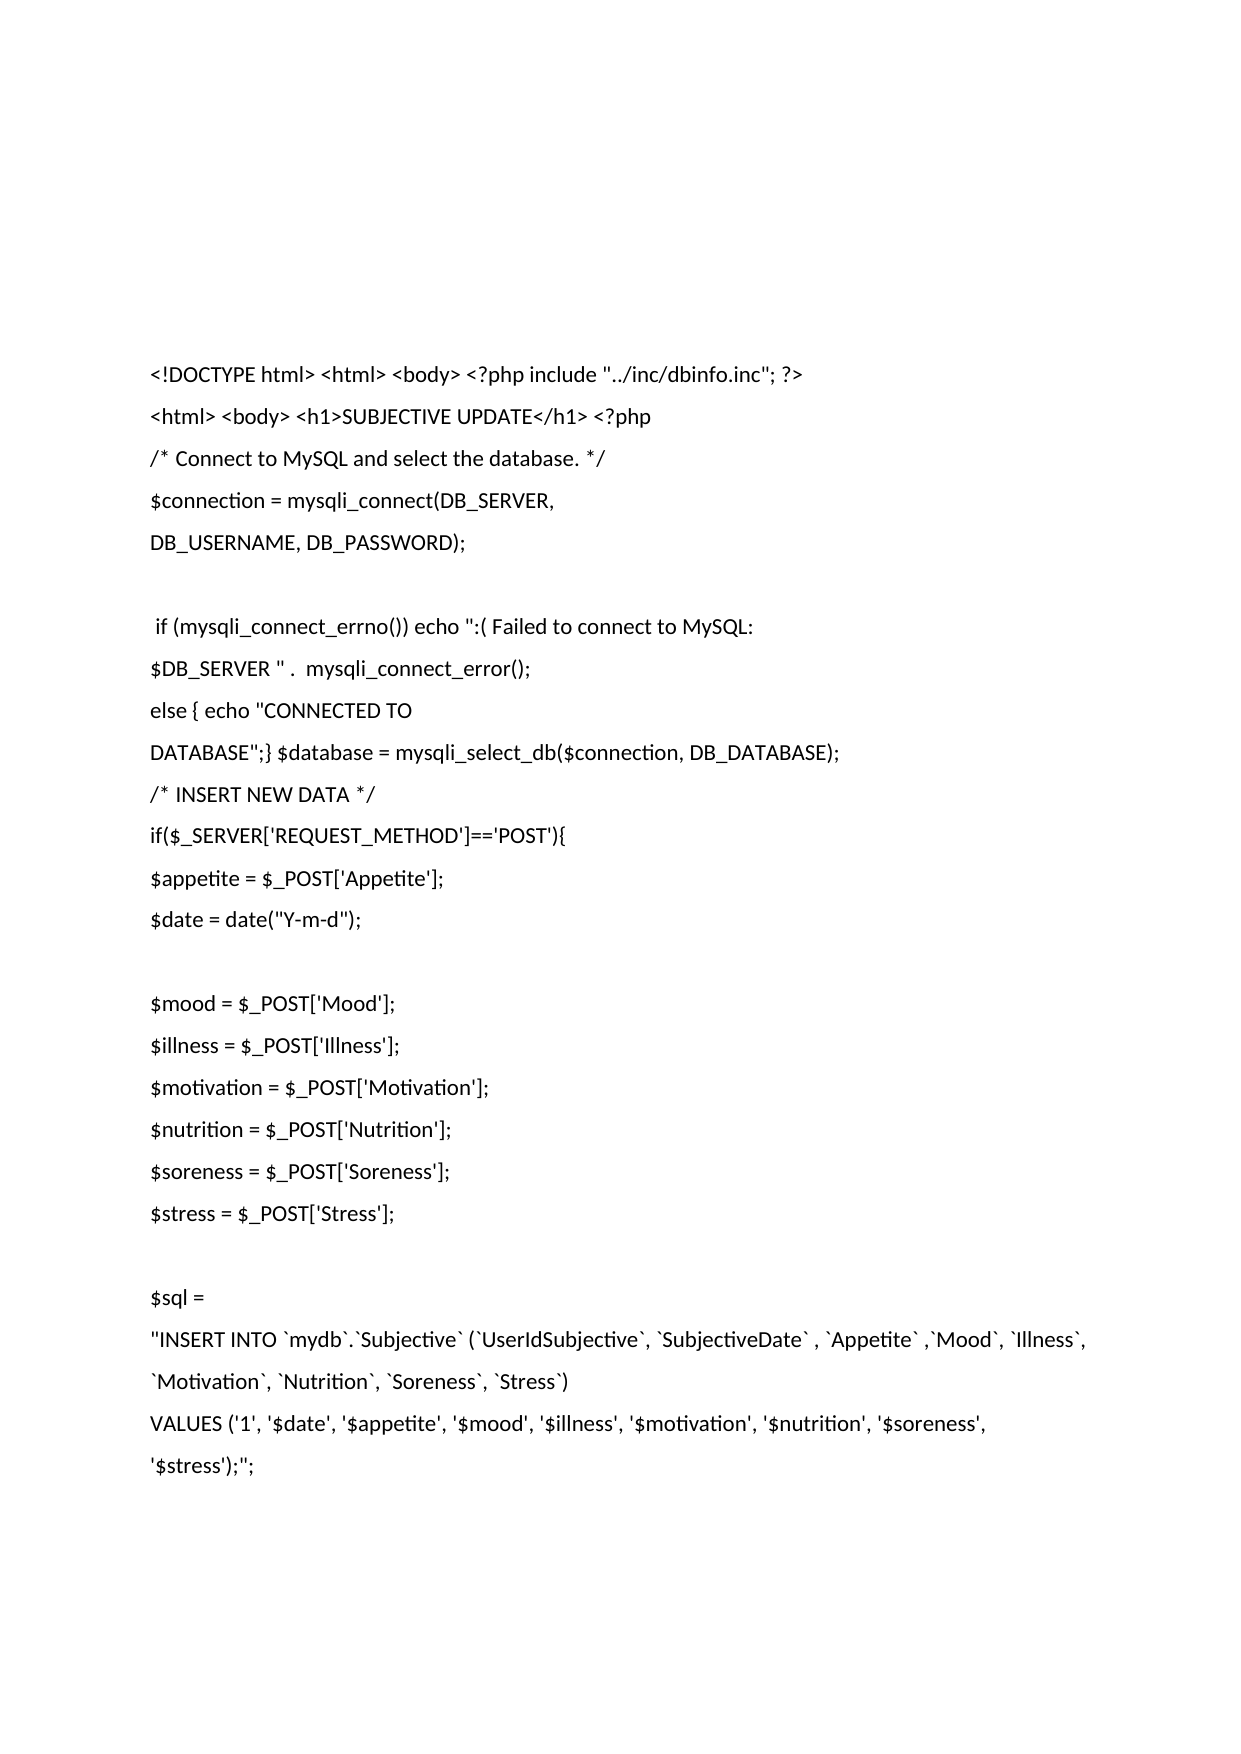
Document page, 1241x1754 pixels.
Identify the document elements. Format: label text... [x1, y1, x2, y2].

text /* INSERT NEW DATA */ [150, 780, 1090, 808]
text /* Connect to MySQL and select the database. */ [150, 444, 1090, 472]
text if (mysqli_connect_errno()) echo ":( Failed to connect to MySQL: $DB_SERVER " . mysqli_connect_error(); [150, 612, 1090, 682]
text else { echo "CONNECTED TO DATABASE";} $database = mysqli_select_db($connection, DB_DATABASE); [150, 696, 1090, 766]
text $nutrition = $_POST['Nutrition']; [150, 1116, 1090, 1143]
text <!DOCTYPE html> <html> <body> <?php include "../inc/dbinfo.inc"; ?> <html> <body> <h1>SUBJECTIVE UPDATE</h1> <?php [150, 360, 1090, 430]
text $motivation = $_POST['Motivation']; [150, 1073, 1090, 1102]
text $connection = mysqli_connect(DB_SERVER, DB_USERNAME, DB_PASSWORD); [150, 486, 1090, 598]
text $stress = $_POST['Stress']; $sql = "INSERT INTO `mydb`.`Subjective` (`UserIdSubjective`, `SubjectiveDate` , `Appetite` ,`Mood`, `Illness`, `Motivation`, `Nutrition`, `Soreness`, `Stress`) VALUES ('1', '$date', '$appetite', '$mood', '$illness', '$motivation', '$nutrition', '$soreness', '$stress');"; [150, 1199, 1090, 1479]
text if($_SERVER['REQUEST_METHOD']=='POST'){ $appetite = $_POST['Appetite']; [150, 822, 1090, 892]
text $soreness = $_POST['Soreness']; [150, 1157, 1090, 1186]
text $date = date("Y-m-d"); $mood = $_POST['Mood']; [150, 906, 1090, 1018]
text $illness = $_POST['Illness']; [150, 1032, 1090, 1059]
